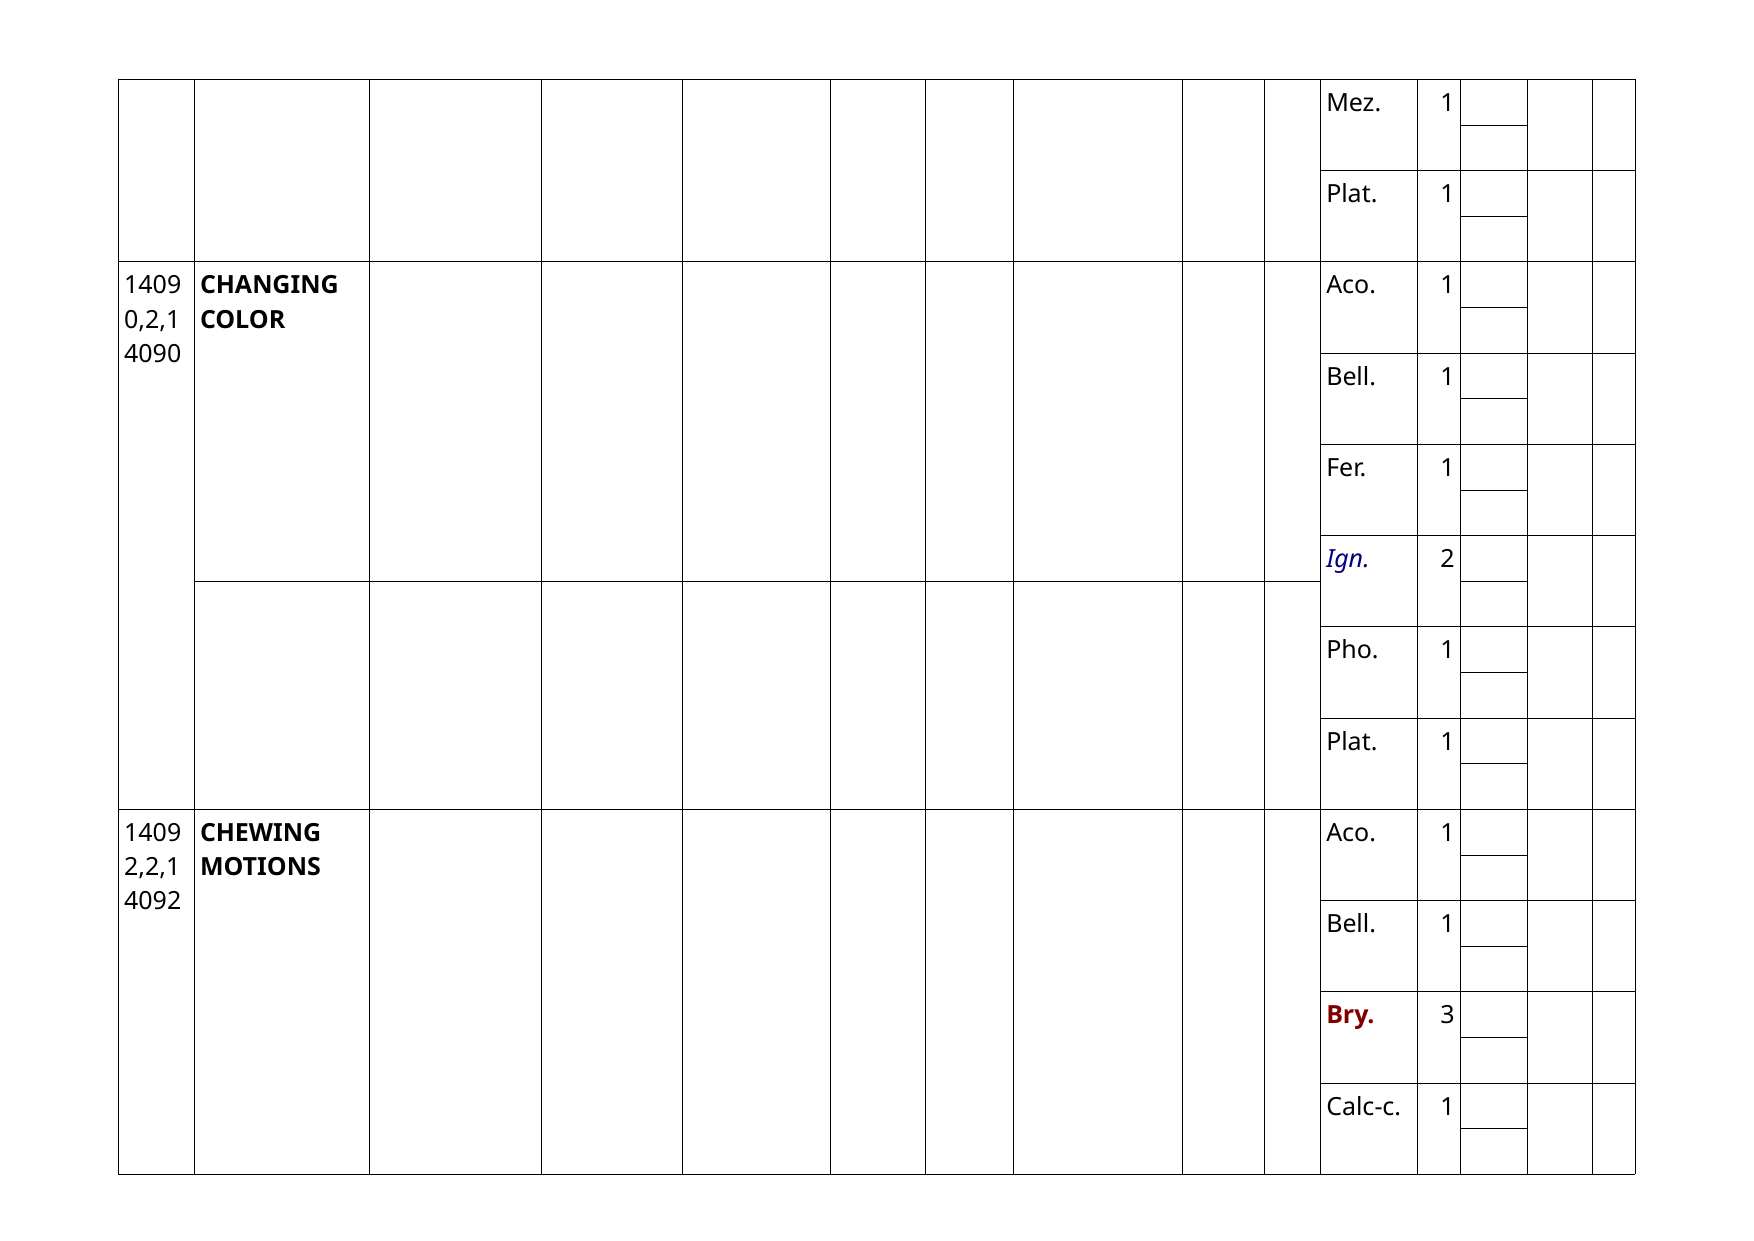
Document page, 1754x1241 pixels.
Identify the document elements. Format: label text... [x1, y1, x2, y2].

table_cell [195, 80, 369, 261]
table_cell 1 [1418, 354, 1460, 444]
table_cell [1461, 764, 1527, 809]
table_cell [926, 80, 1013, 261]
table_cell [1265, 582, 1320, 809]
table_cell 1 [1418, 262, 1460, 353]
table_cell [831, 262, 925, 581]
table_cell [1593, 719, 1635, 809]
table_cell Ign. [1321, 536, 1417, 626]
table_cell [1461, 399, 1527, 444]
table_cell [1528, 80, 1592, 170]
table_cell [1593, 80, 1635, 170]
table_cell [1461, 1038, 1527, 1083]
table_cell Mez. [1321, 80, 1417, 170]
table_cell [1461, 810, 1527, 854]
table_cell [683, 582, 830, 809]
table_cell [1461, 126, 1527, 170]
table_cell [1528, 719, 1592, 809]
table_cell [683, 80, 830, 261]
table_cell [119, 80, 194, 261]
table_cell 2 [1418, 536, 1460, 626]
table_cell [1183, 262, 1264, 581]
table_cell [1461, 262, 1527, 307]
table_cell Aco. [1321, 810, 1417, 900]
table_cell [1528, 627, 1592, 718]
table_cell [831, 80, 925, 261]
table_cell Fer. [1321, 445, 1417, 535]
table_cell [1265, 80, 1320, 261]
table_cell [1593, 171, 1635, 261]
table_cell [1183, 80, 1264, 261]
table_cell 3 [1418, 992, 1460, 1083]
table_cell Plat. [1321, 719, 1417, 809]
table_cell Bry. [1321, 992, 1417, 1083]
table_cell [1528, 536, 1592, 626]
table_cell Aco. [1321, 262, 1417, 353]
table_cell [370, 810, 541, 1174]
table_cell [1528, 810, 1592, 900]
table_cell chewing motions [195, 810, 369, 1174]
table_cell Bell. [1321, 354, 1417, 444]
table_cell [1461, 582, 1527, 626]
table_cell [926, 262, 1013, 581]
table_cell 1 [1418, 1084, 1460, 1174]
table_cell [1461, 947, 1527, 991]
table_cell [542, 582, 682, 809]
table_cell [1528, 354, 1592, 444]
table_cell [195, 582, 369, 809]
table_cell [683, 262, 830, 581]
table_cell [1461, 719, 1527, 763]
table_cell [1593, 810, 1635, 900]
table_cell [1014, 80, 1182, 261]
table_cell [1461, 308, 1527, 353]
table_cell 14090,2,14090 [119, 262, 194, 809]
table_cell [1461, 536, 1527, 581]
table_cell [1528, 445, 1592, 535]
table_cell [1461, 992, 1527, 1037]
table_cell [1461, 1129, 1527, 1174]
table_cell [1014, 582, 1182, 809]
table_cell [1528, 1084, 1592, 1174]
table_cell [1528, 262, 1592, 353]
table_cell [370, 262, 541, 581]
table_cell [1593, 992, 1635, 1083]
table_cell [1461, 901, 1527, 946]
table_cell 1 [1418, 80, 1460, 170]
table_cell [542, 810, 682, 1174]
table_cell [1528, 901, 1592, 991]
table_cell [1528, 992, 1592, 1083]
table_cell [1461, 856, 1527, 900]
table_cell [542, 80, 682, 261]
table_cell 1 [1418, 171, 1460, 261]
table_cell [1461, 1084, 1527, 1128]
table_cell Bell. [1321, 901, 1417, 991]
table_cell [1461, 354, 1527, 398]
table_cell [683, 810, 830, 1174]
table_cell [926, 810, 1013, 1174]
table_cell 14092,2,14092 [119, 810, 194, 1174]
table_cell [370, 582, 541, 809]
table_cell [542, 262, 682, 581]
table_cell [1265, 810, 1320, 1174]
table_cell [1461, 80, 1527, 124]
table_cell 1 [1418, 627, 1460, 718]
table_cell 1 [1418, 719, 1460, 809]
table_cell [1461, 673, 1527, 718]
table_cell [1593, 262, 1635, 353]
table_cell [1593, 445, 1635, 535]
table_cell [1593, 1084, 1635, 1174]
table_cell [1593, 627, 1635, 718]
table_cell [1461, 217, 1527, 261]
table_cell [1593, 354, 1635, 444]
table_cell Calc-c. [1321, 1084, 1417, 1174]
table_cell [831, 810, 925, 1174]
table_cell [1014, 262, 1182, 581]
table_cell [1461, 491, 1527, 535]
table_cell [1528, 171, 1592, 261]
table_cell Pho. [1321, 627, 1417, 718]
table_cell 1 [1418, 901, 1460, 991]
table_cell 1 [1418, 810, 1460, 900]
table_cell [1461, 627, 1527, 672]
table_cell 1 [1418, 445, 1460, 535]
table_cell [926, 582, 1013, 809]
table_cell [1593, 536, 1635, 626]
table_cell [1183, 582, 1264, 809]
table_cell [1461, 445, 1527, 489]
table_cell [370, 80, 541, 261]
table_cell [1593, 901, 1635, 991]
table_cell Plat. [1321, 171, 1417, 261]
table_cell [1014, 810, 1182, 1174]
table_cell changing color [195, 262, 369, 581]
table_cell [1461, 171, 1527, 216]
table_cell [831, 582, 925, 809]
table_cell [1183, 810, 1264, 1174]
table_cell [1265, 262, 1320, 581]
